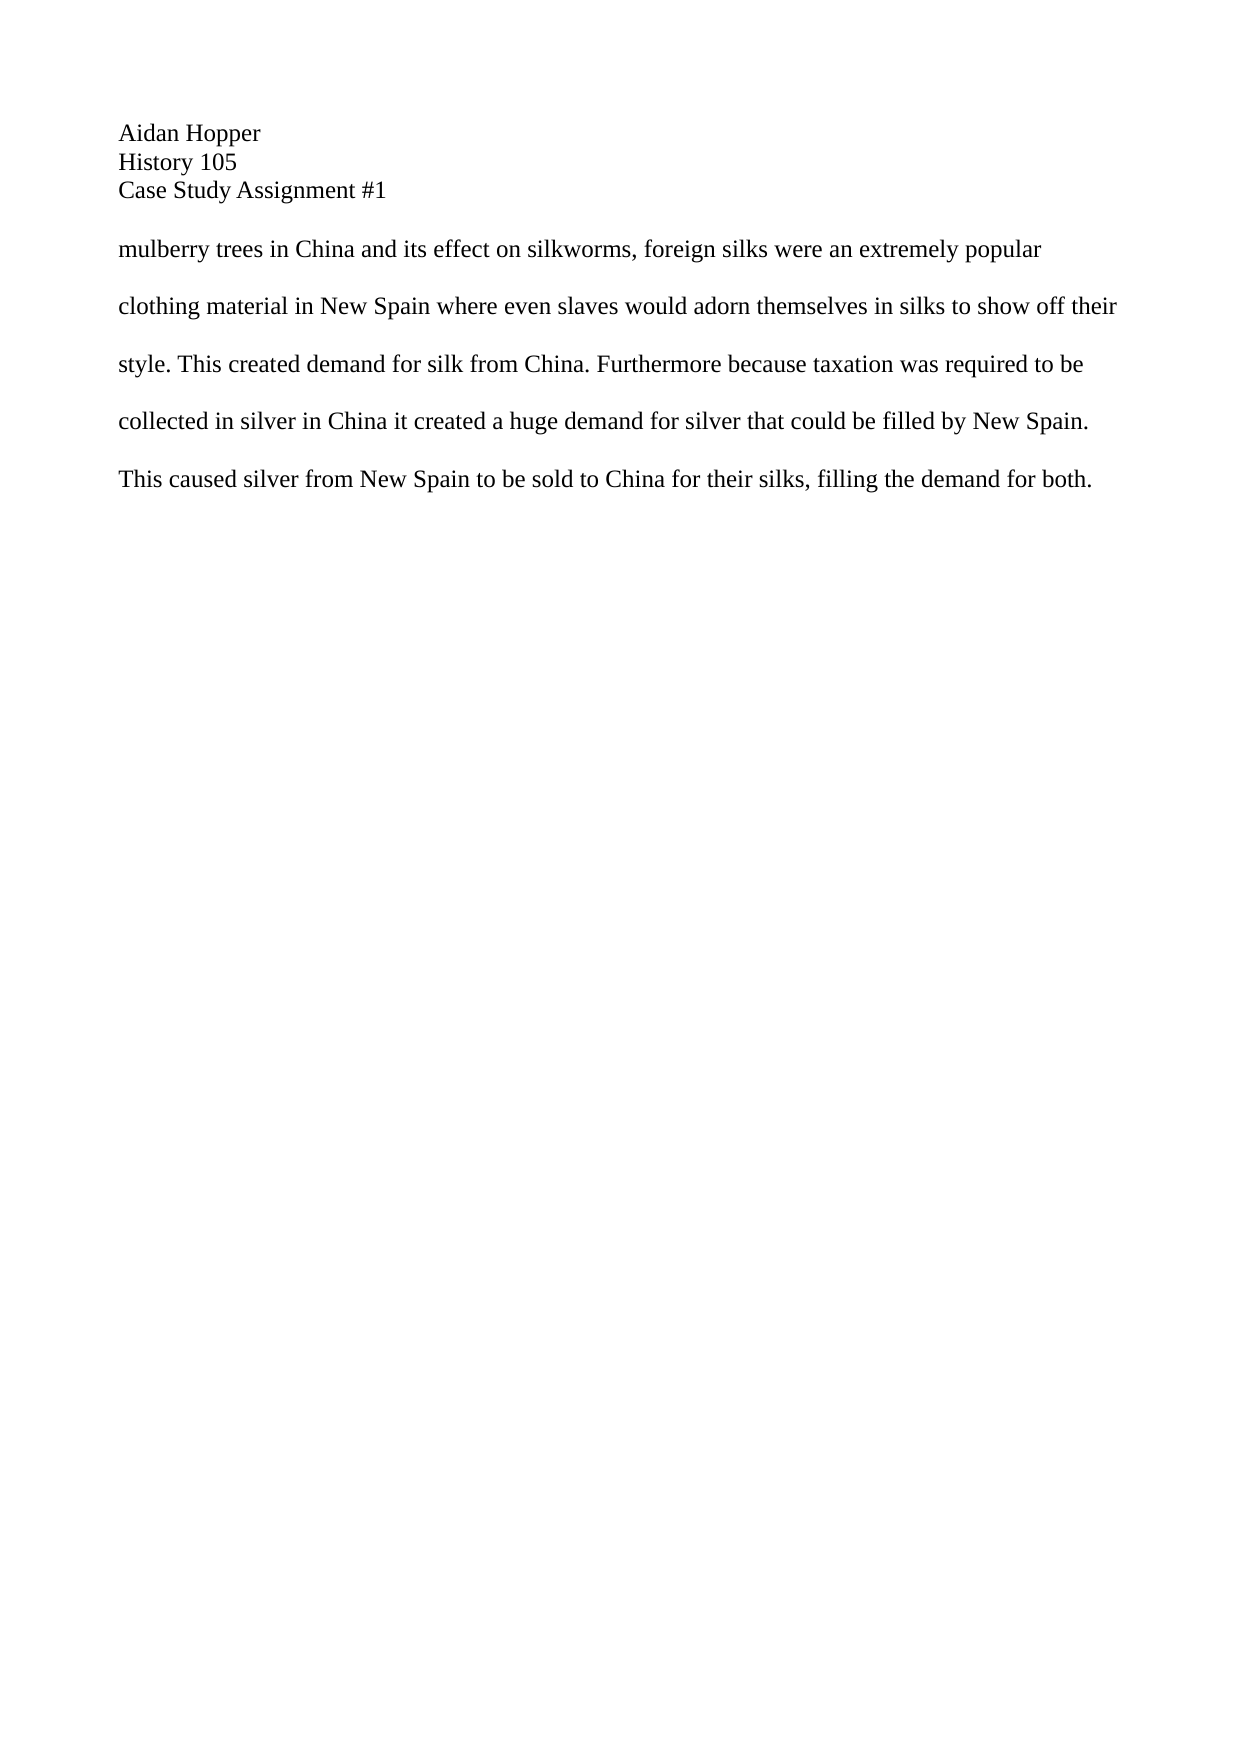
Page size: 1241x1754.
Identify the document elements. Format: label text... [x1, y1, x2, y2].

text mulberry trees in China and its effect on silkworms, foreign silks were an extremely popular clothing material in New Spain where even slaves would adorn themselves in silks to show off their style. This created demand for silk from China. Furthermore because taxation was required to be collected in silver in China it created a huge demand for silver that could be filled by New Spain. This caused silver from New Spain to be sold to China for their silks, filling the demand for both. [118, 234, 1122, 493]
